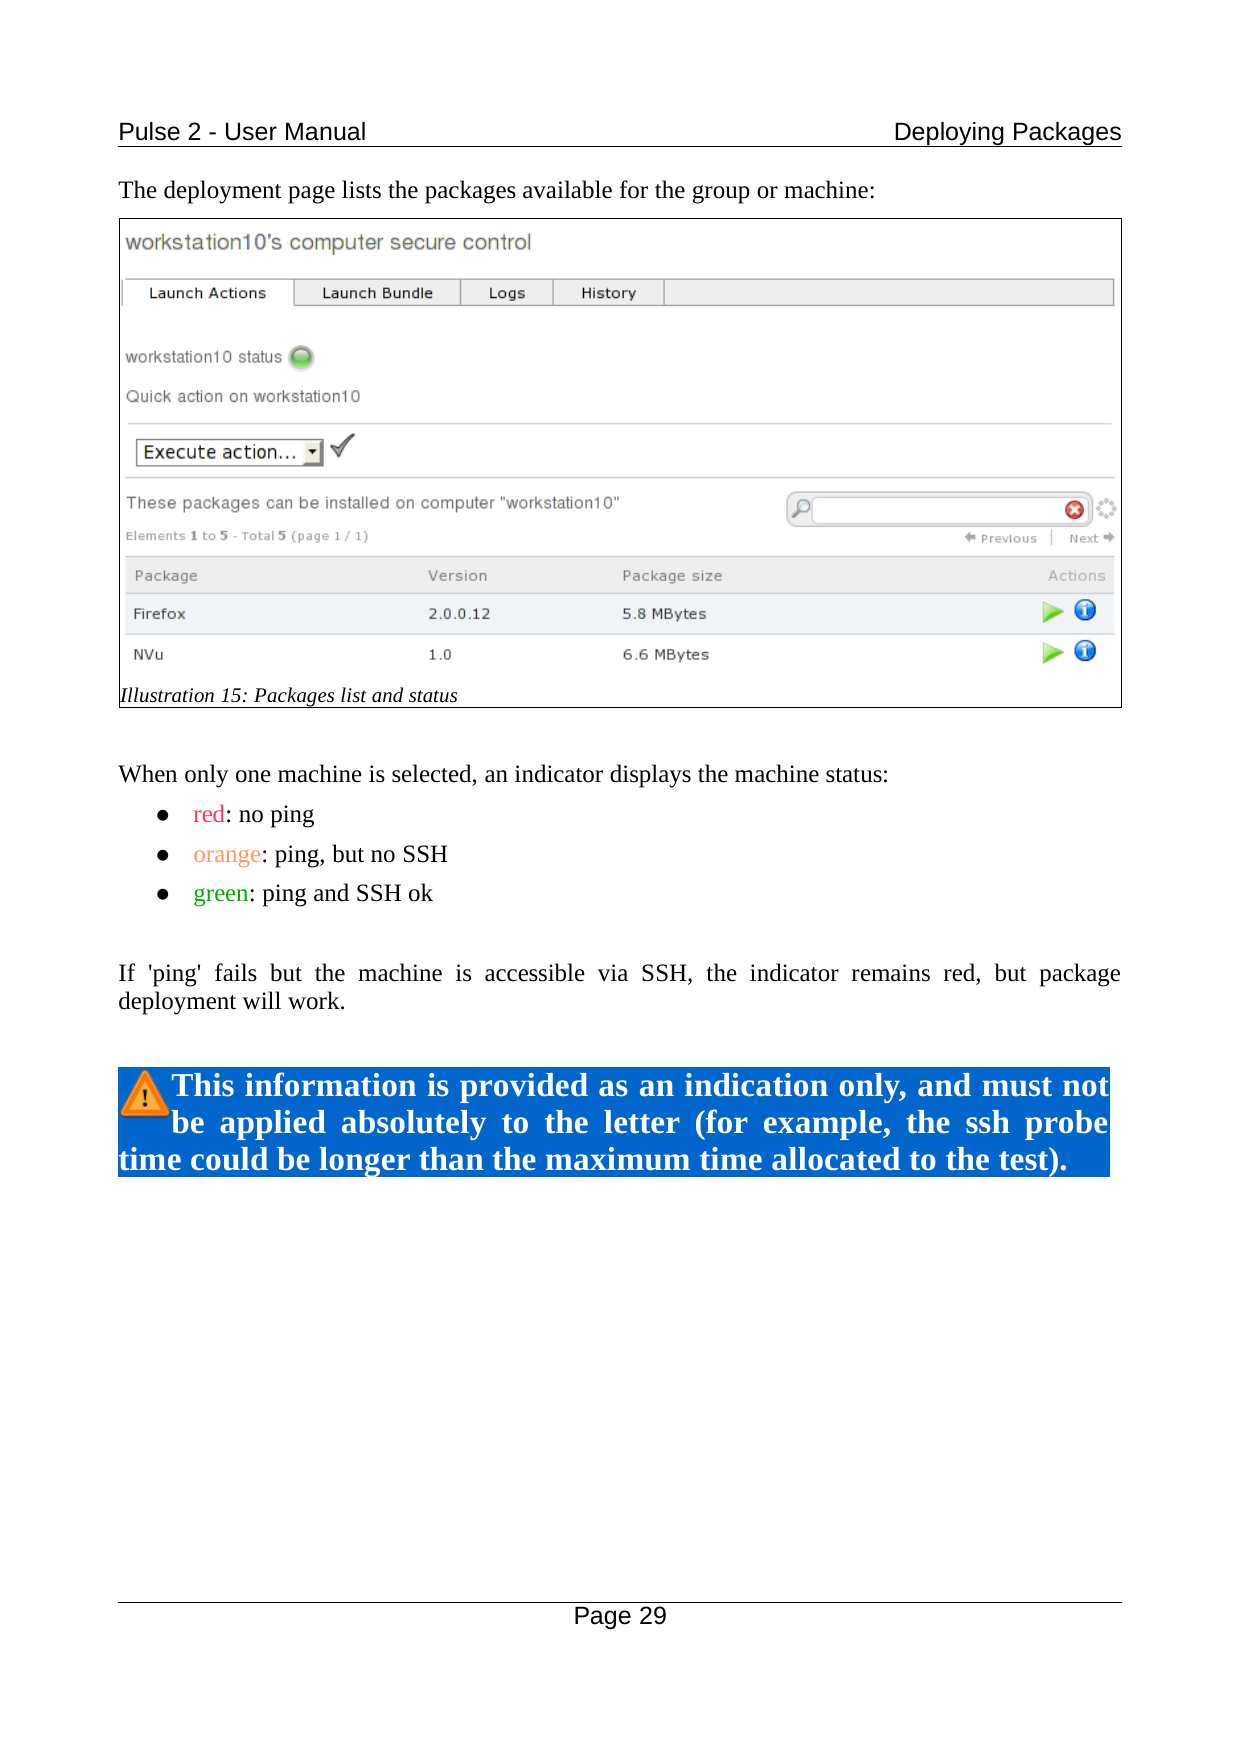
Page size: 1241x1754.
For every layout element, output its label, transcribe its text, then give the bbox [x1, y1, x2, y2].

picture [120, 230, 1121, 673]
list orange: ping, but no SSH [156, 839, 1122, 868]
picture [118, 1070, 172, 1119]
text When only one machine is selected, an indicator displays the machine status: [118, 760, 1122, 788]
text If 'ping' fails but the machine is accessible via SSH, the indicator remains red, but package deployment will work. [118, 959, 1122, 1015]
list red: no ping [156, 800, 1122, 828]
text [120, 219, 1121, 230]
list green: ping and SSH ok [156, 879, 1122, 907]
text The deployment page lists the packages available for the group or machine: [118, 176, 1122, 204]
text This information is provided as an indication only, and must not be applied absolutely to the letter (for example, the ssh probe time could be longer than the maximum time allocated to the test). [118, 1067, 1110, 1177]
text Illustration 15: Packages list and status [120, 673, 1121, 707]
